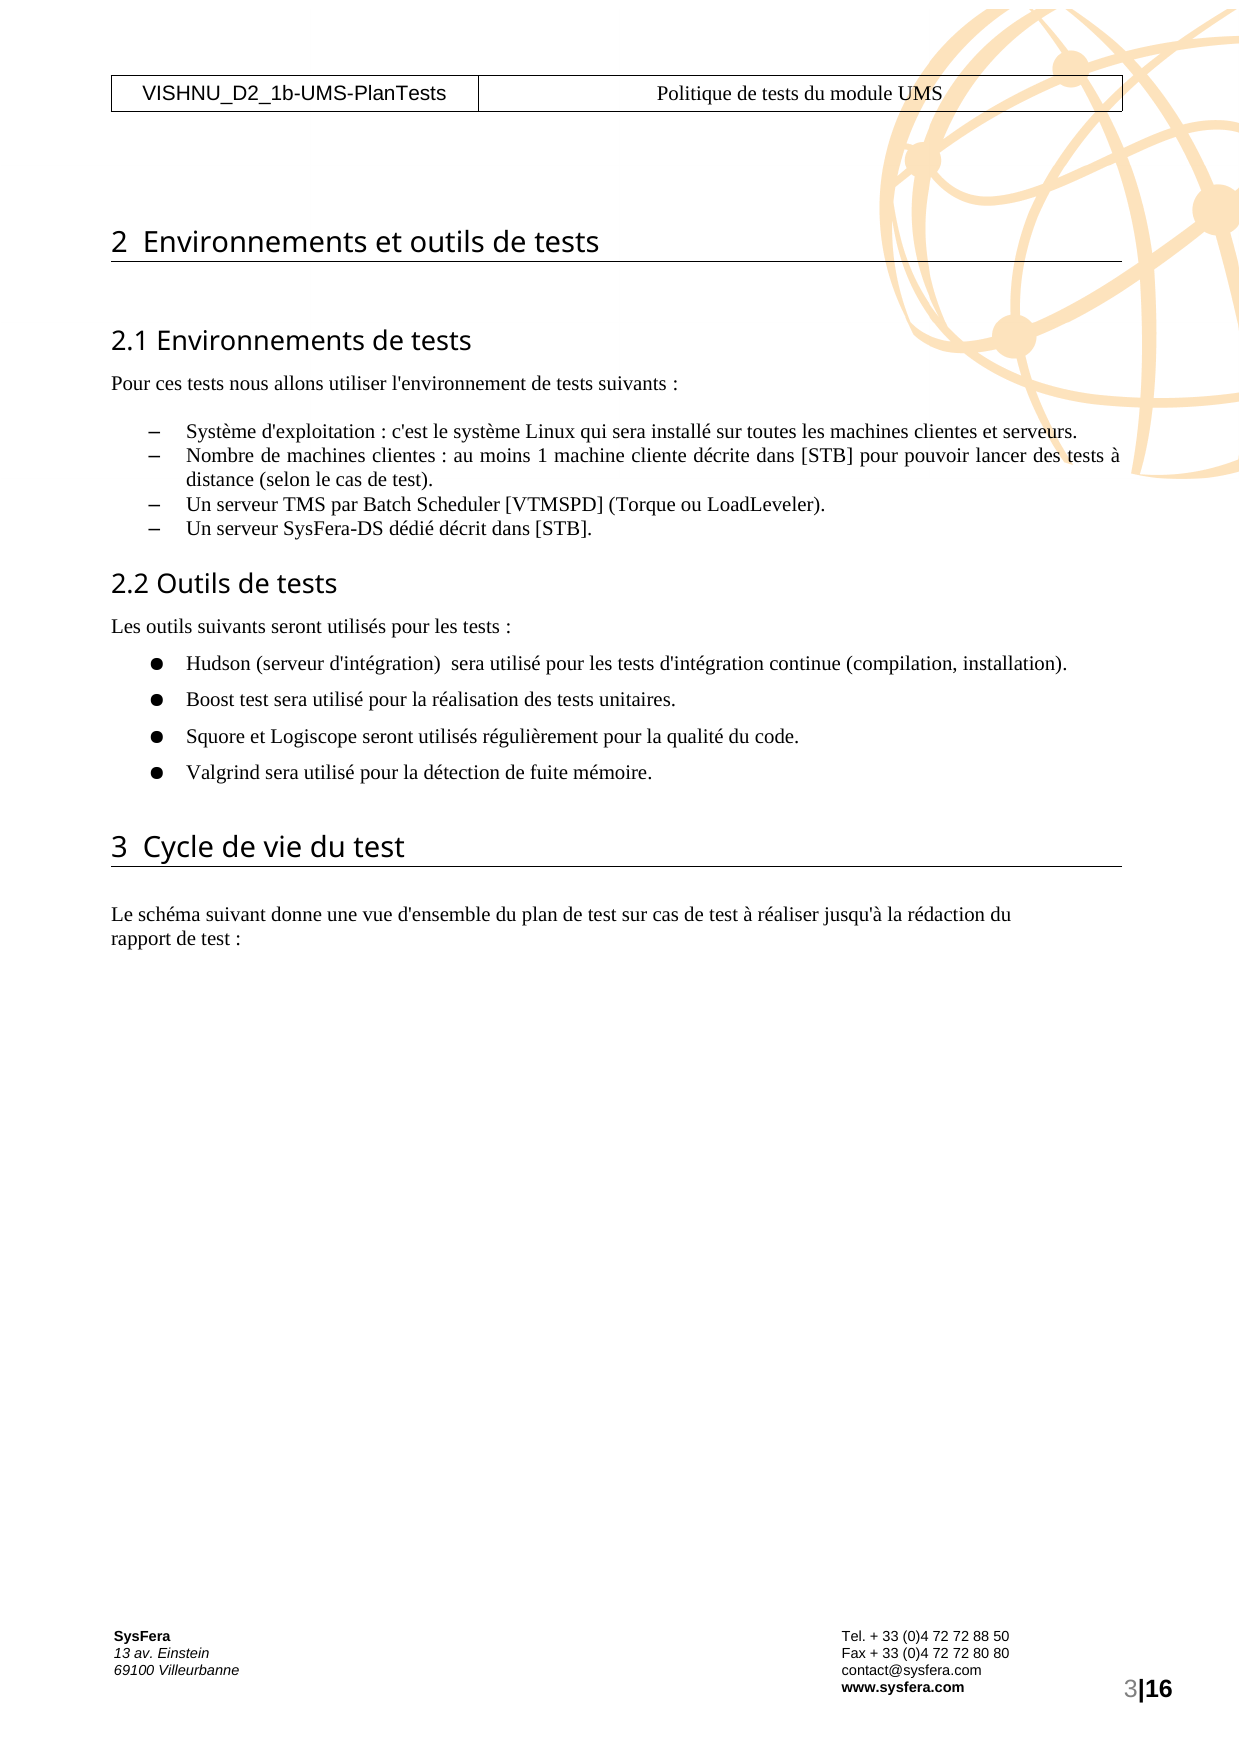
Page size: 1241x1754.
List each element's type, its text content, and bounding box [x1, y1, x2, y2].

list Valgrind sera utilisé pour la détection de fuite mémoire. [148, 760, 1122, 784]
list Boost test sera utilisé pour la réalisation des tests unitaires. [148, 687, 1122, 711]
list Un serveur SysFera-DS dédié décrit dans [STB]. [148, 516, 1122, 539]
picture [1, 9, 1239, 479]
list Hudson (serveur d'intégration) sera utilisé pour les tests d'intégration continue (compilation, installation). [148, 651, 1122, 674]
subtitle Cycle de vie du test [111, 826, 1122, 866]
list Un serveur TMS par Batch Scheduler [VTMSPD] (Torque ou LoadLeveler). [148, 491, 1122, 516]
list Nombre de machines clientes : au moins 1 machine cliente décrite dans [STB] pour pouvoir lancer des tests à distance (selon le cas de test). [148, 481, 1122, 491]
list Squore et Logiscope seront utilisés régulièrement pour la qualité du code. [148, 724, 1122, 748]
text rapport de test : [111, 926, 1122, 949]
subtitle Outils de tests [111, 564, 1122, 601]
text Les outils suivants seront utilisés pour les tests : [111, 614, 1122, 638]
text Le schéma suivant donne une vue d'ensemble du plan de test sur cas de test à réaliser jusqu'à la rédaction du [111, 901, 1122, 926]
